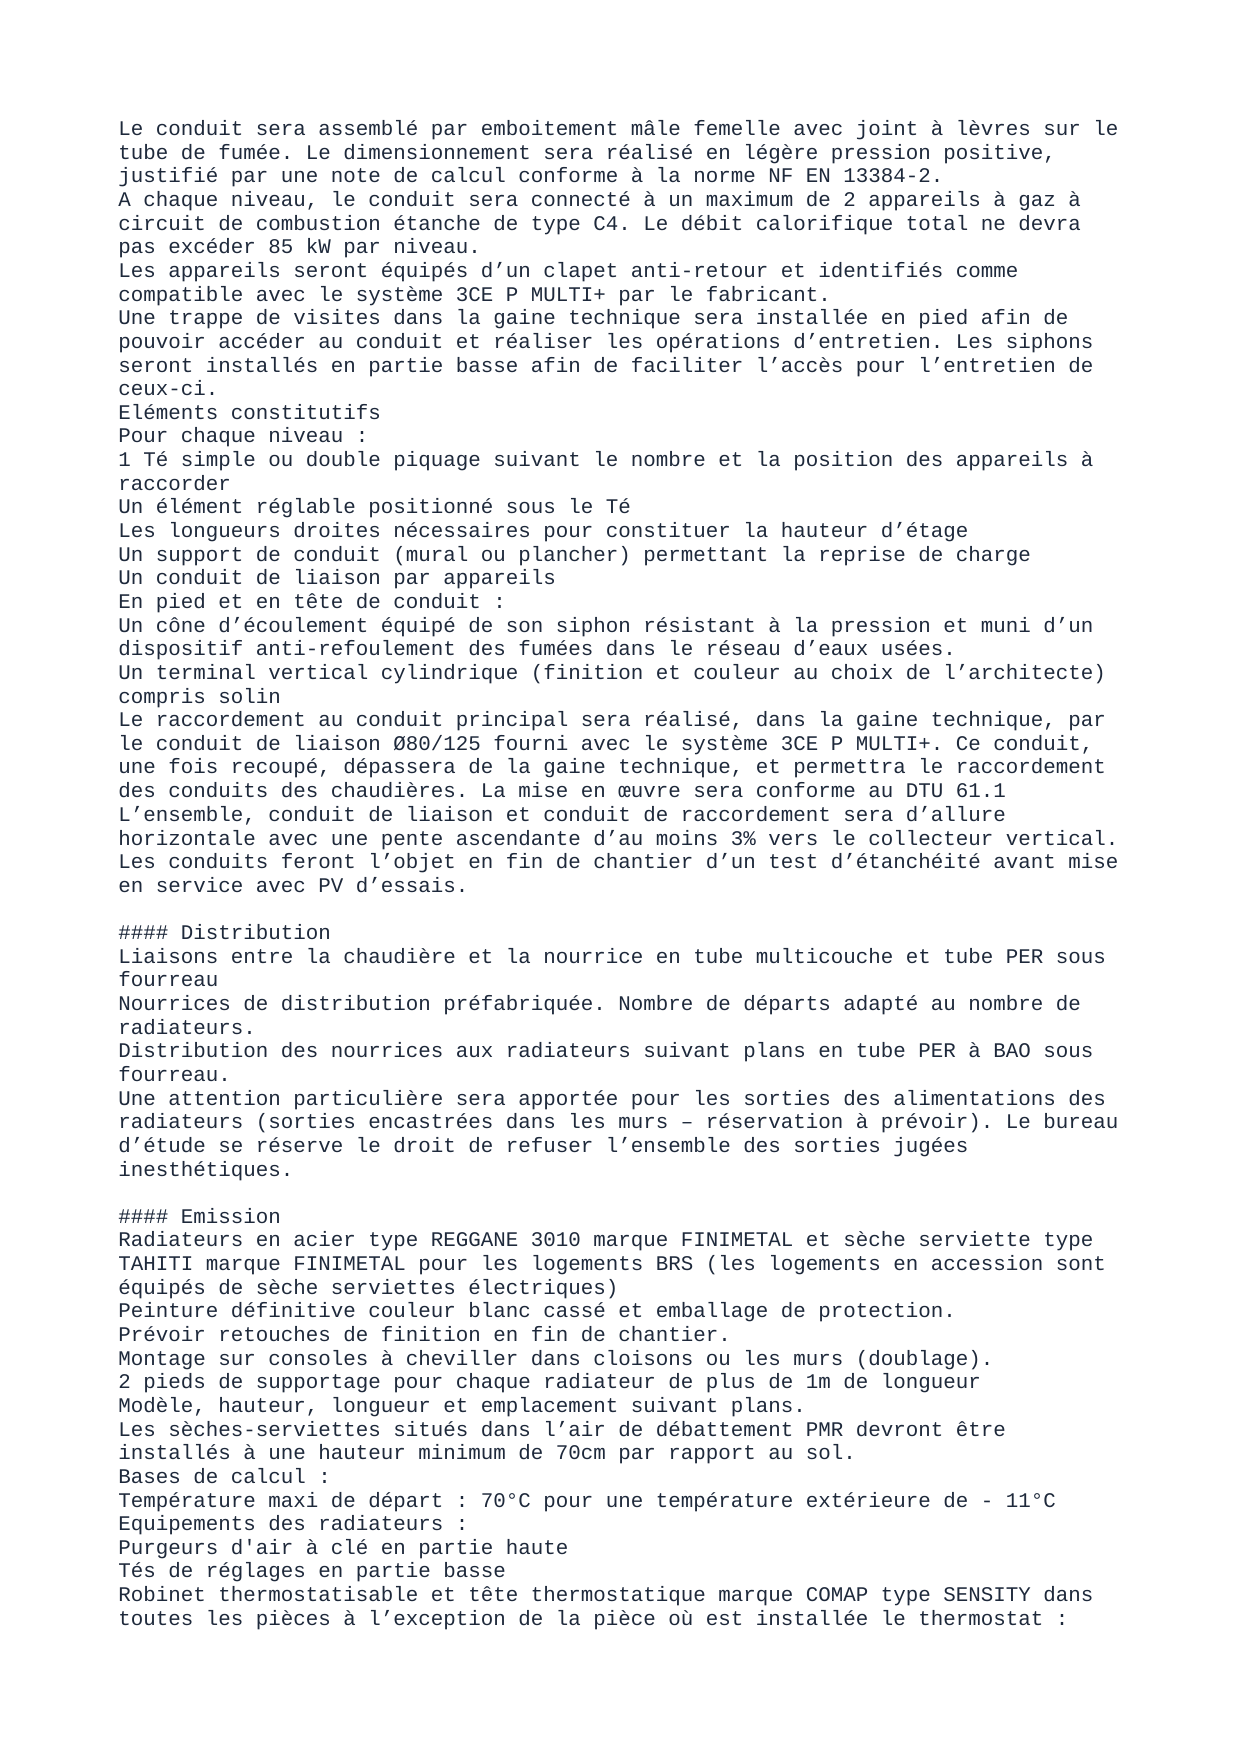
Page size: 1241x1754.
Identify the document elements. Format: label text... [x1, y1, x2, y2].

text Robinet thermostatisable et tête thermostatique marque COMAP type SENSITY dans toutes les pièces à l’exception de la pièce où est installée le thermostat : [118, 1584, 1122, 1631]
text Radiateurs en acier type REGGANE 3010 marque FINIMETAL et sèche serviette type TAHITI marque FINIMETAL pour les logements BRS (les logements en accession sont équipés de sèche serviettes électriques) [118, 1229, 1122, 1300]
text A chaque niveau, le conduit sera connecté à un maximum de 2 appareils à gaz à circuit de combustion étanche de type C4. Le débit calorifique total ne devra pas excéder 85 kW par niveau. [118, 189, 1122, 260]
text Purgeurs d'air à clé en partie haute [118, 1537, 1122, 1561]
text Un terminal vertical cylindrique (finition et couleur au choix de l’architecte) compris solin [118, 662, 1122, 709]
text Bases de calcul : [118, 1466, 1122, 1489]
text Prévoir retouches de finition en fin de chantier. [118, 1324, 1122, 1348]
text Pour chaque niveau : [118, 426, 1122, 449]
text Modèle, hauteur, longueur et emplacement suivant plans. [118, 1395, 1122, 1419]
text #### Emission [118, 1206, 1122, 1229]
text Tés de réglages en partie basse [118, 1561, 1122, 1584]
text Liaisons entre la chaudière et la nourrice en tube multicouche et tube PER sous fourreau [118, 946, 1122, 993]
text Peinture définitive couleur blanc cassé et emballage de protection. [118, 1300, 1122, 1324]
text Eléments constitutifs [118, 402, 1122, 426]
text Le conduit sera assemblé par emboitement mâle femelle avec joint à lèvres sur le tube de fumée. Le dimensionnement sera réalisé en légère pression positive, justifié par une note de calcul conforme à la norme NF EN 13384-2. [118, 118, 1122, 189]
text Nourrices de distribution préfabriquée. Nombre de départs adapté au nombre de radiateurs. [118, 993, 1122, 1040]
text Un cône d’écoulement équipé de son siphon résistant à la pression et muni d’un dispositif anti-refoulement des fumées dans le réseau d’eaux usées. [118, 615, 1122, 662]
text Une trappe de visites dans la gaine technique sera installée en pied afin de pouvoir accéder au conduit et réaliser les opérations d’entretien. Les siphons seront installés en partie basse afin de faciliter l’accès pour l’entretien de ceux-ci. [118, 307, 1122, 402]
text 1 Té simple ou double piquage suivant le nombre et la position des appareils à raccorder [118, 449, 1122, 496]
text Equipements des radiateurs : [118, 1513, 1122, 1537]
text Les conduits feront l’objet en fin de chantier d’un test d’étanchéité avant mise en service avec PV d’essais. [118, 851, 1122, 898]
text Un conduit de liaison par appareils [118, 567, 1122, 591]
text Montage sur consoles à cheviller dans cloisons ou les murs (doublage). [118, 1348, 1122, 1371]
text Distribution des nourrices aux radiateurs suivant plans en tube PER à BAO sous fourreau. [118, 1040, 1122, 1088]
text 2 pieds de supportage pour chaque radiateur de plus de 1m de longueur [118, 1371, 1122, 1395]
text Les appareils seront équipés d’un clapet anti-retour et identifiés comme compatible avec le système 3CE P MULTI+ par le fabricant. [118, 260, 1122, 307]
text En pied et en tête de conduit : [118, 591, 1122, 615]
text Température maxi de départ : 70°C pour une température extérieure de - 11°C [118, 1489, 1122, 1513]
text #### Distribution [118, 922, 1122, 946]
text Le raccordement au conduit principal sera réalisé, dans la gaine technique, par le conduit de liaison Ø80/125 fourni avec le système 3CE P MULTI+. Ce conduit, une fois recoupé, dépassera de la gaine technique, et permettra le raccordement des conduits des chaudières. La mise en œuvre sera conforme au DTU 61.1 [118, 709, 1122, 804]
text Les longueurs droites nécessaires pour constituer la hauteur d’étage [118, 520, 1122, 544]
text Les sèches-serviettes situés dans l’air de débattement PMR devront être installés à une hauteur minimum de 70cm par rapport au sol. [118, 1419, 1122, 1466]
text Une attention particulière sera apportée pour les sorties des alimentations des radiateurs (sorties encastrées dans les murs – réservation à prévoir). Le bureau d’étude se réserve le droit de refuser l’ensemble des sorties jugées inesthétiques. [118, 1088, 1122, 1182]
text Un support de conduit (mural ou plancher) permettant la reprise de charge [118, 544, 1122, 567]
text L’ensemble, conduit de liaison et conduit de raccordement sera d’allure horizontale avec une pente ascendante d’au moins 3% vers le collecteur vertical. [118, 804, 1122, 851]
text Un élément réglable positionné sous le Té [118, 496, 1122, 520]
